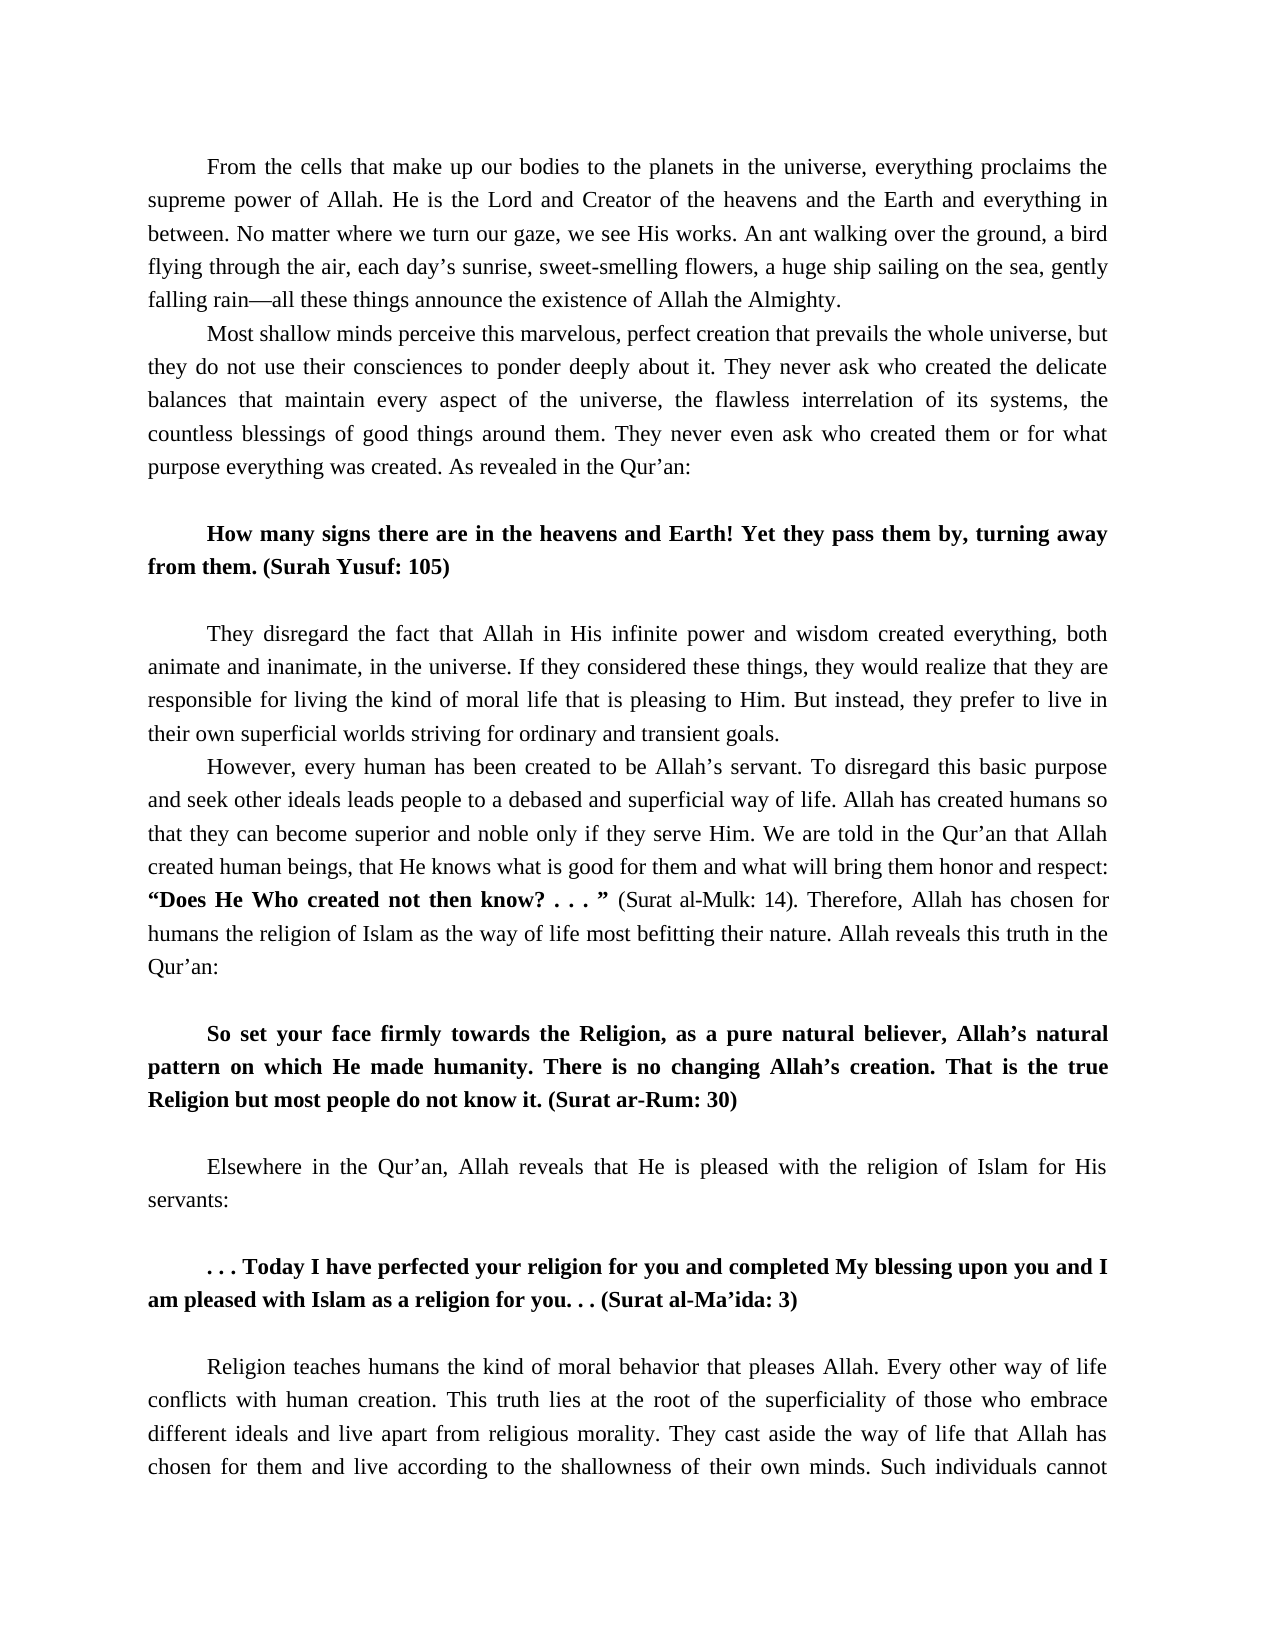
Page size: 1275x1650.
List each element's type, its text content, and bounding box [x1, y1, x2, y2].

text So set your face firmly towards the Religion, as a pure natural believer, Allah’s natural pattern on which He made humanity. There is no changing Allah’s creation. That is the true Religion but most people do not know it. (Surat ar-Rum: 30) [148, 1014, 1110, 1114]
text From the cells that make up our bodies to the planets in the universe, everything proclaims the supreme power of Allah. He is the Lord and Creator of the heavens and the Earth and everything in between. No matter where we turn our gaze, we see His works. An ant walking over the ground, a bird flying through the air, each day’s sunrise, sweet-smelling flowers, a huge ship sailing on the sea, gently falling rain—all these things announce the existence of Allah the Almighty. [148, 148, 1110, 314]
text Elsewhere in the Qur’an, Allah reveals that He is pleased with the religion of Islam for His servants: [148, 1148, 1110, 1214]
text How many signs there are in the heavens and Earth! Yet they pass them by, turning away from them. (Surah Yusuf: 105) [148, 514, 1110, 581]
text They disregard the fact that Allah in His infinite power and wisdom created everything, both animate and inanimate, in the universe. If they considered these things, they would realize that they are responsible for living the kind of moral life that is pleasing to Him. But instead, they prefer to live in their own superficial worlds striving for ordinary and transient goals. [148, 614, 1110, 748]
text . . . Today I have perfected your religion for you and completed My blessing upon you and I am pleased with Islam as a religion for you. . . (Surat al-Ma’ida: 3) [148, 1248, 1110, 1314]
text Most shallow minds perceive this marvelous, perfect creation that prevails the whole universe, but they do not use their consciences to ponder deeply about it. They never ask who created the delicate balances that maintain every aspect of the universe, the flawless interrelation of its systems, the countless blessings of good things around them. They never even ask who created them or for what purpose everything was created. As revealed in the Qur’an: [148, 314, 1110, 481]
text However, every human has been created to be Allah’s servant. To disregard this basic purpose and seek other ideals leads people to a debased and superficial way of life. Allah has created humans so that they can become superior and noble only if they serve Him. We are told in the Qur’an that Allah created human beings, that He knows what is good for them and what will bring them honor and respect: “Does He Who created not then know? . . . ” (Surat al-Mulk: 14). Therefore, Allah has chosen for humans the religion of Islam as the way of life most befitting their nature. Allah reveals this truth in the Qur’an: [148, 748, 1110, 981]
text Religion teaches humans the kind of moral behavior that pleases Allah. Every other way of life conflicts with human creation. This truth lies at the root of the superficiality of those who embrace different ideals and live apart from religious morality. They cast aside the way of life that Allah has chosen for them and live according to the shallowness of their own minds. Such individuals cannot [148, 1348, 1110, 1481]
